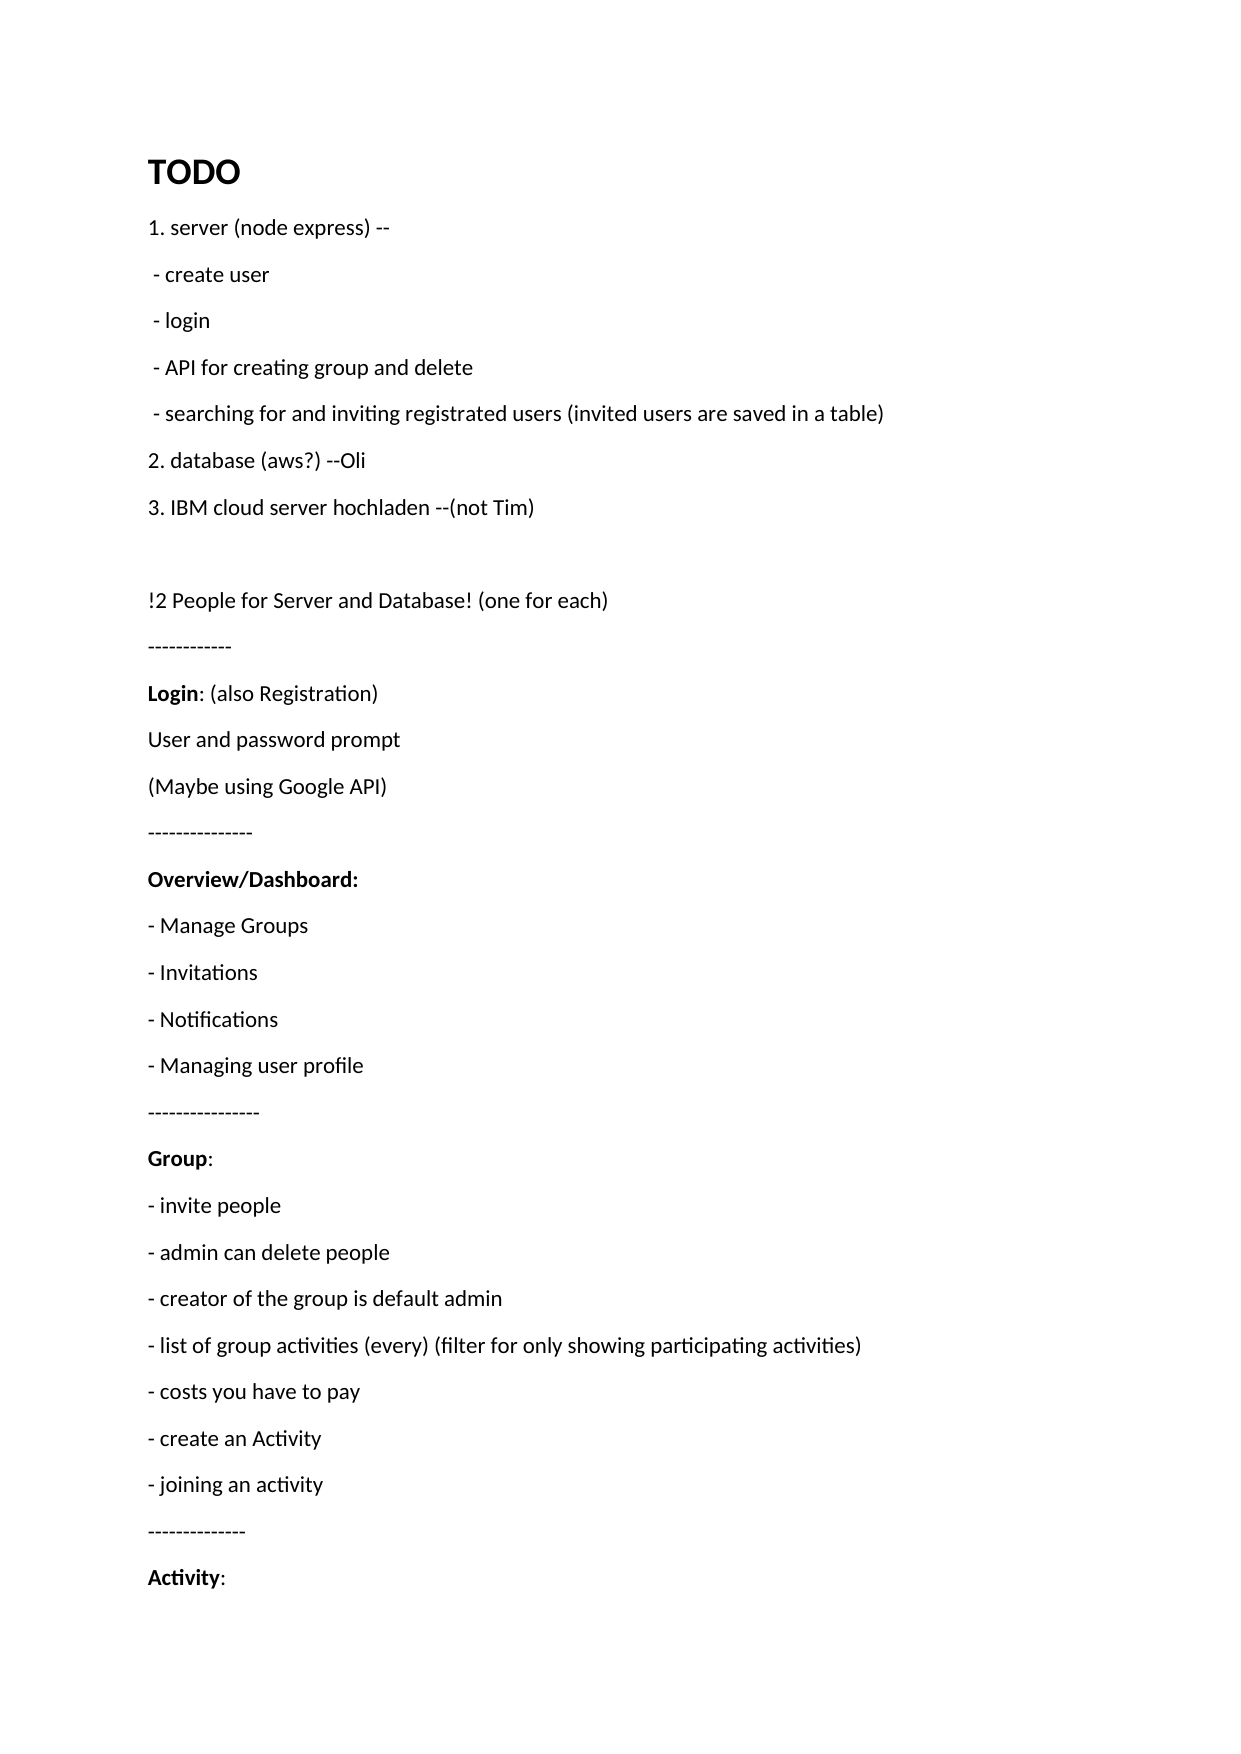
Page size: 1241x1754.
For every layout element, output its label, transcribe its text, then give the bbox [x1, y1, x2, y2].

text !2 People for Server and Database! (one for each) [148, 586, 1093, 614]
text Group: [148, 1144, 1093, 1172]
text ------------ [148, 632, 1093, 660]
text - Notifications [148, 1005, 1093, 1033]
text - costs you have to pay [148, 1377, 1093, 1405]
text -------------- [148, 1517, 1093, 1545]
text - Invitations [148, 958, 1093, 986]
text - joining an activity [148, 1470, 1093, 1498]
text --------------- [148, 818, 1093, 847]
text ---------------- [148, 1098, 1093, 1126]
text 2. database (aws?) --Oli [148, 446, 1093, 474]
text - create user [148, 260, 1093, 288]
text - searching for and inviting registrated users (invited users are saved in a table) [148, 399, 1093, 427]
text (Maybe using Google API) [148, 772, 1093, 800]
text - invite people [148, 1191, 1093, 1219]
text - login [148, 306, 1093, 334]
text - list of group activities (every) (filter for only showing participating activities) [148, 1331, 1093, 1359]
text Overview/Dashboard: [148, 865, 1093, 893]
text - create an Activity [148, 1424, 1093, 1452]
text TODO [148, 148, 1093, 193]
text - API for creating group and delete [148, 353, 1093, 381]
text - Manage Groups [148, 912, 1093, 940]
text - creator of the group is default admin [148, 1284, 1093, 1312]
text 1. server (node express) -- [148, 213, 1093, 241]
text Login: (also Registration) [148, 679, 1093, 707]
text - Managing user profile [148, 1051, 1093, 1079]
text User and password prompt [148, 725, 1093, 753]
text - admin can delete people [148, 1238, 1093, 1266]
text Activity: [148, 1563, 1093, 1592]
text 3. IBM cloud server hochladen --(not Tim) [148, 493, 1093, 521]
